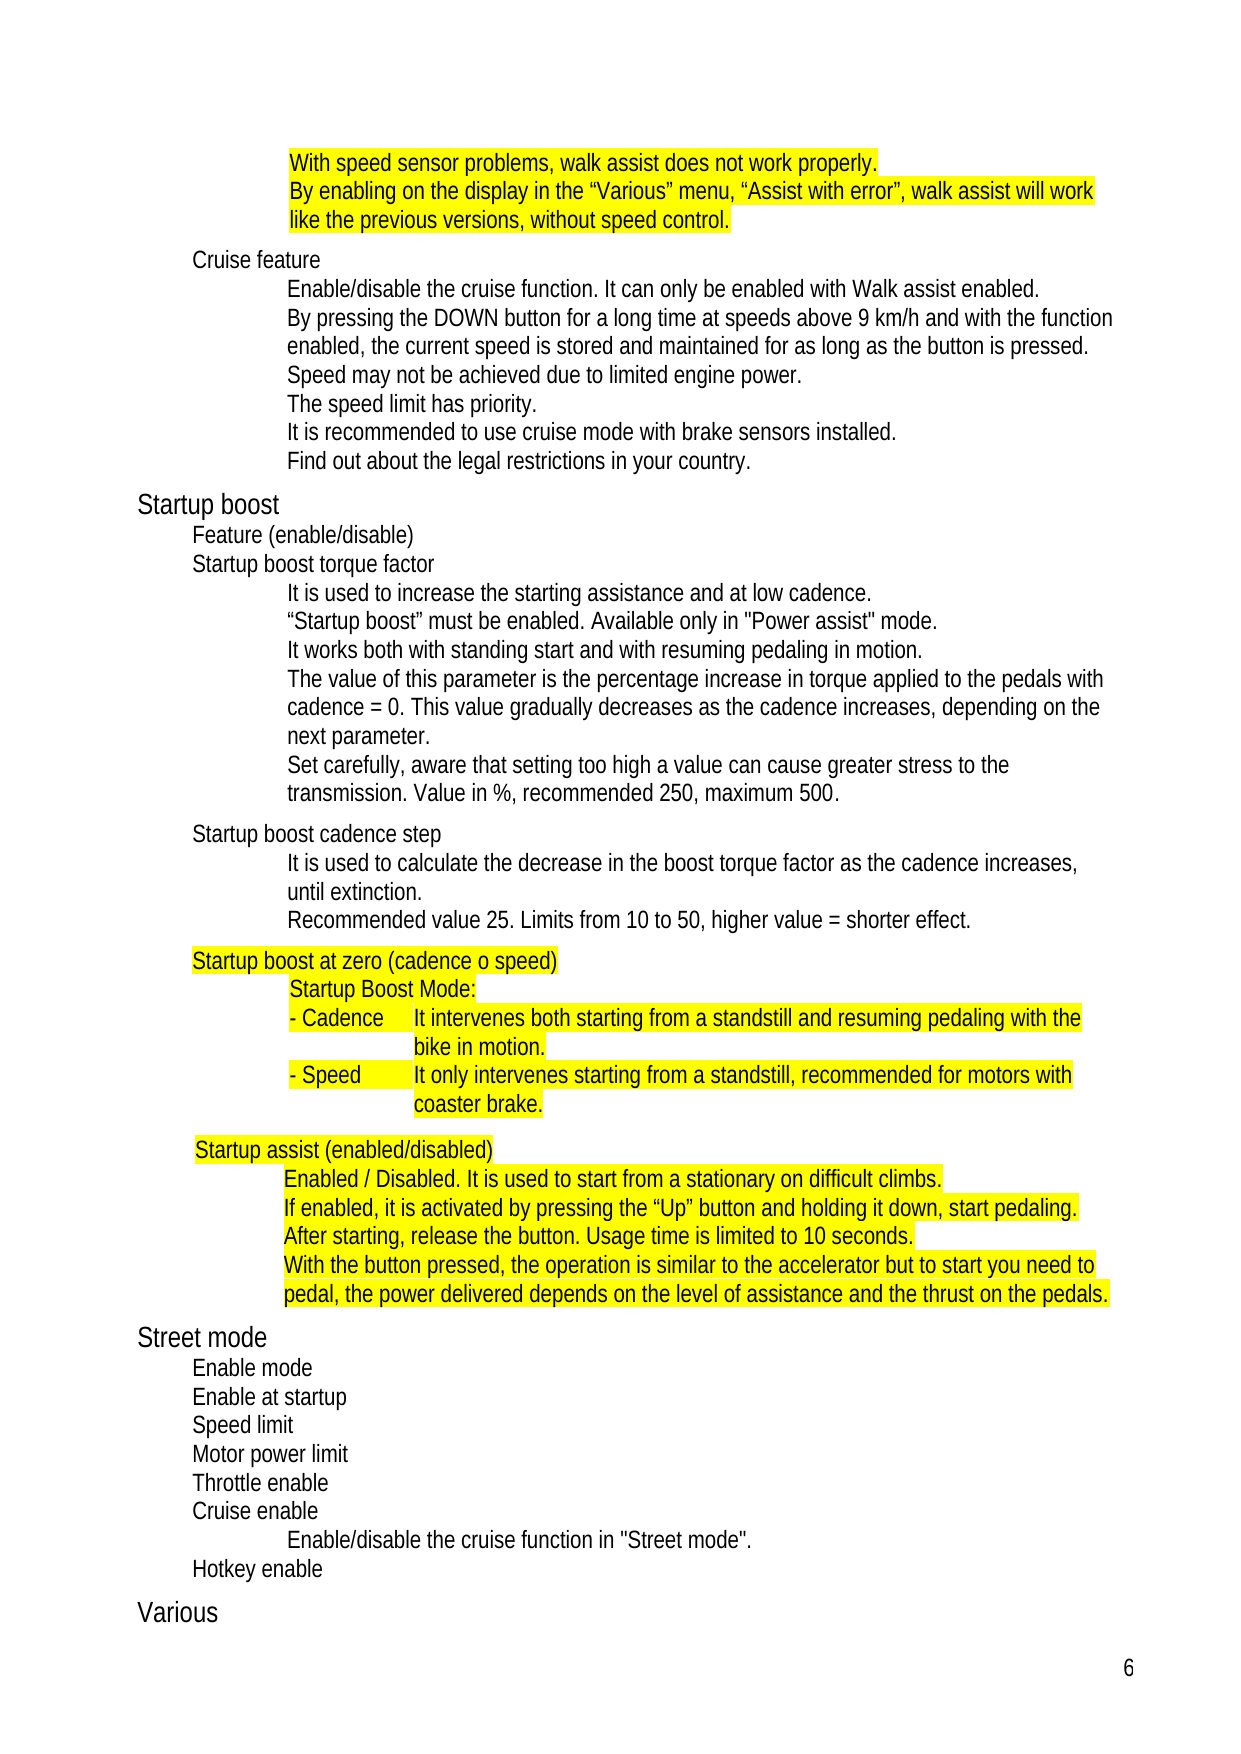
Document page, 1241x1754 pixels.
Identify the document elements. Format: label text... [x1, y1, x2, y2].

text Startup boost torque factor [137, 549, 1122, 578]
text Find out about the legal restrictions in your country. [287, 446, 1122, 474]
text With the button pressed, the operation is similar to the accelerator but to start you need to pedal, the power delivered depends on the level of assistance and the thrust on the pedals. [283, 1250, 1122, 1307]
subtitle Set carefully, aware that setting too high a value can cause greater stress to the transmission. Value in %, recommended 250, maximum 500. [287, 749, 1122, 807]
text Enable mode [137, 1353, 1122, 1382]
text Various [137, 1595, 1122, 1628]
text Enable/disable the cruise function in "Street mode". [287, 1525, 1122, 1554]
text Cruise enable [137, 1496, 1122, 1525]
text Startup boost at zero (cadence o speed) [137, 946, 1122, 974]
subtitle It is used to calculate the decrease in the boost torque factor as the cadence increases, until extinction. [287, 848, 1122, 905]
text Enable/disable the cruise function. It can only be enabled with Walk assist enabled. [287, 274, 1122, 303]
text Feature (enable/disable) [137, 520, 1122, 549]
text Throttle enable [137, 1468, 1122, 1496]
subtitle “Startup boost” must be enabled. Available only in "Power assist" mode. [287, 606, 1122, 635]
text If enabled, it is activated by pressing the “Up” button and holding it down, start pedaling. After starting, release the button. Usage time is limited to 10 seconds. [283, 1193, 1122, 1250]
text By pressing the DOWN button for a long time at speeds above 9 km/h and with the function enabled, the current speed is stored and maintained for as long as the button is pressed. [287, 303, 1122, 360]
text Speed limit [137, 1410, 1122, 1439]
subtitle - Speed It only intervenes starting from a standstill, recommended for motors with coaster brake. [289, 1060, 1122, 1118]
subtitle - Cadence It intervenes both starting from a standstill and resuming pedaling with the bike in motion. [289, 1003, 1122, 1060]
text Enabled / Disabled. It is used to start from a stationary on difficult climbs. [283, 1164, 1122, 1193]
subtitle Recommended value 25. Limits from 10 to 50, higher value = shorter effect. [287, 905, 1122, 934]
subtitle It works both with standing start and with resuming pedaling in motion. [287, 635, 1122, 664]
text Startup boost cadence step [137, 819, 1122, 848]
text Startup boost [137, 487, 1122, 520]
text By enabling on the display in the “Various” menu, “Assist with error”, walk assist will work like the previous versions, without speed control. [289, 176, 1122, 233]
text Enable at startup [137, 1382, 1122, 1410]
text Startup assist (enabled/disabled) [195, 1135, 1122, 1164]
text Motor power limit [137, 1439, 1122, 1468]
text Speed may not be achieved due to limited engine power. [287, 360, 1122, 388]
subtitle The value of this parameter is the percentage increase in torque applied to the pedals with cadence = 0. This value gradually decreases as the cadence increases, depending on the next parameter. [287, 664, 1122, 749]
text The speed limit has priority. [287, 388, 1122, 417]
text It is recommended to use cruise mode with brake sensors installed. [287, 417, 1122, 446]
subtitle It is used to increase the starting assistance and at low cadence. [287, 578, 1122, 606]
text With speed sensor problems, walk assist does not work properly. [289, 148, 1122, 176]
text Cruise feature [137, 245, 1122, 274]
text Street mode [137, 1320, 1122, 1353]
subtitle Startup Boost Mode: [289, 974, 1122, 1003]
text Hotkey enable [137, 1554, 1122, 1582]
